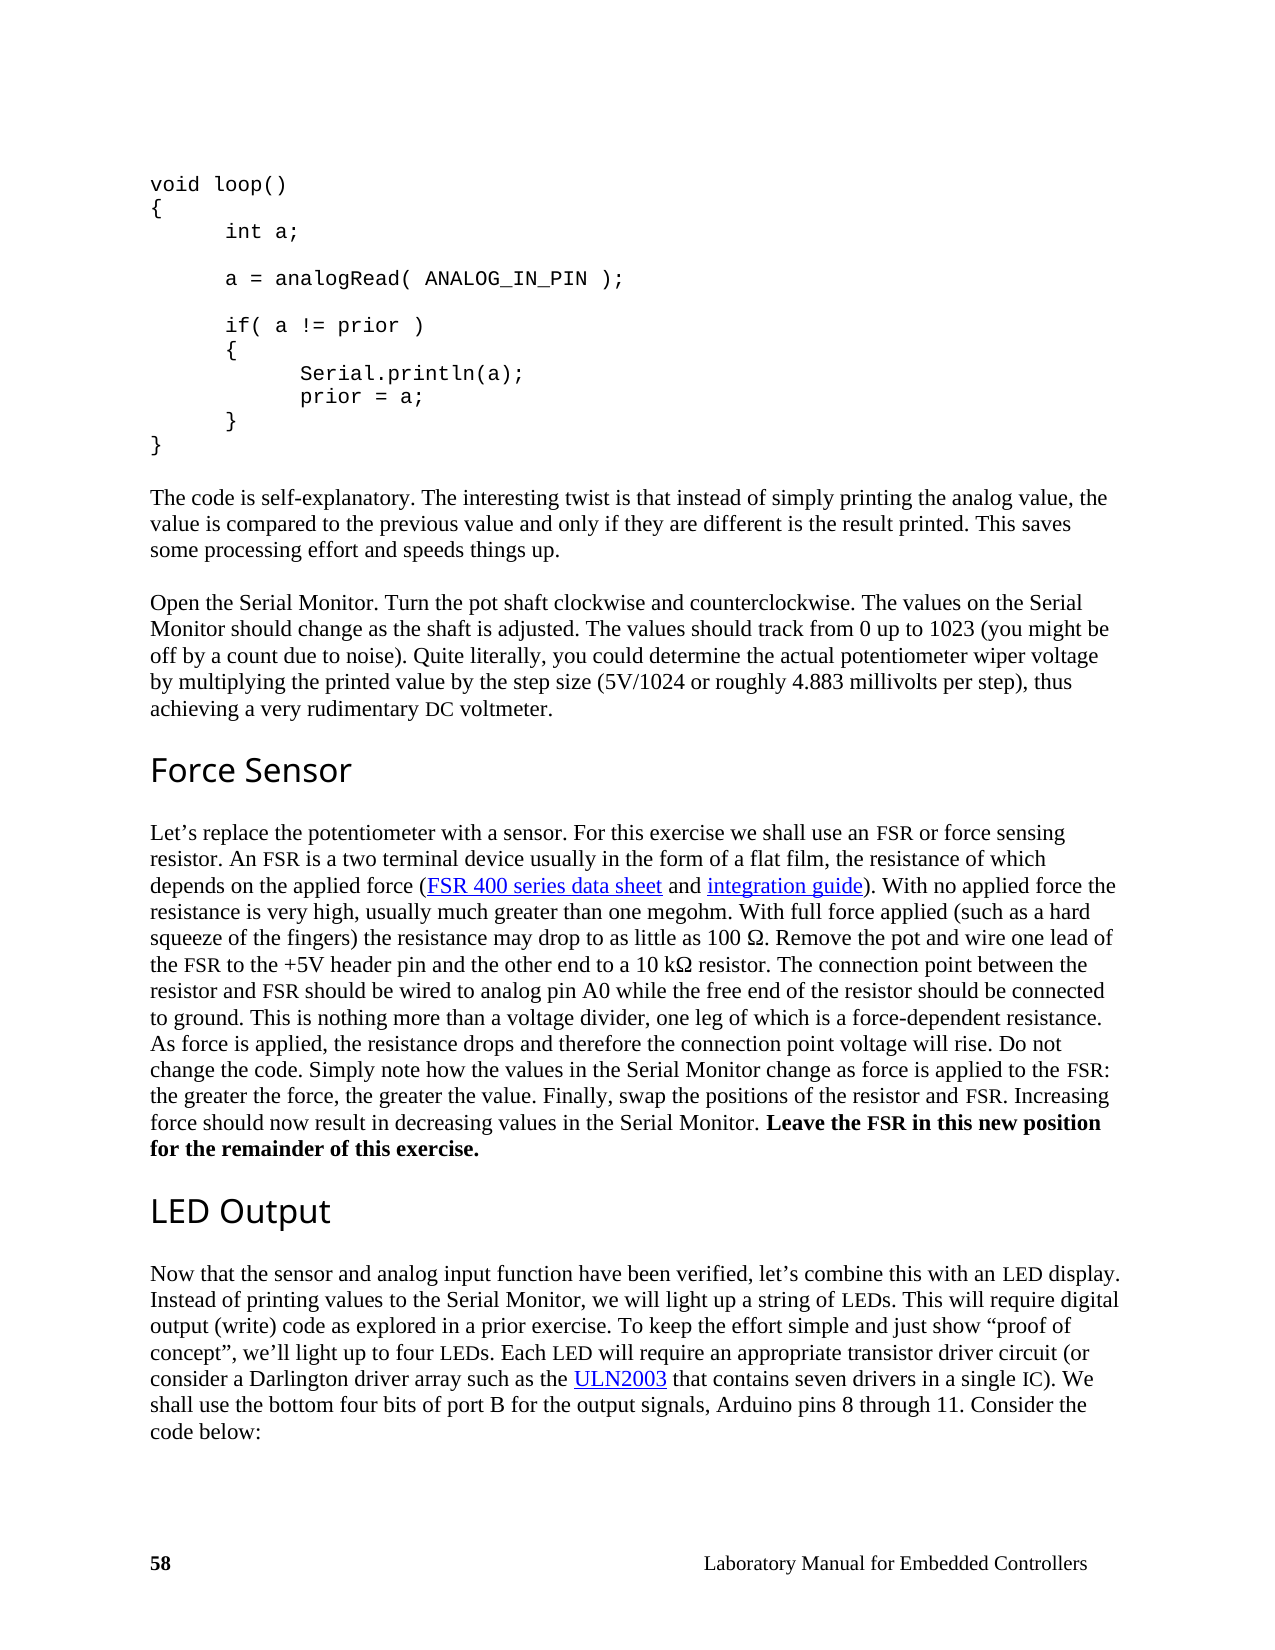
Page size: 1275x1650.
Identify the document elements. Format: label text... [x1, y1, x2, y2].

text { [150, 197, 1125, 221]
text Force Sensor [150, 747, 1125, 793]
text a = analogRead( ANALOG_IN_PIN ); [150, 268, 1125, 292]
text int a; [150, 221, 1125, 244]
text } [150, 410, 1125, 434]
text Let’s replace the potentiometer with a sensor. For this exercise we shall use an FSR or force sensing resistor. An FSR is a two terminal device usually in the form of a flat film, the resistance of which depends on the applied force (FSR 400 series data sheet and integration guide). With no applied force the resistance is very high, usually much greater than one megohm. With full force applied (such as a hard squeeze of the fingers) the resistance may drop to as little as 100 Ω. Remove the pot and wire one lead of the FSR to the +5V header pin and the other end to a 10 kΩ resistor. The connection point between the resistor and FSR should be wired to analog pin A0 while the free end of the resistor should be connected to ground. This is nothing more than a voltage divider, one leg of which is a force-dependent resistance. As force is applied, the resistance drops and therefore the connection point voltage will rise. Do not change the code. Simply note how the values in the Serial Monitor change as force is applied to the FSR: the greater the force, the greater the value. Finally, swap the positions of the resistor and FSR. Increasing force should now result in decreasing values in the Serial Monitor. Leave the FSR in this new position for the remainder of this exercise. [150, 819, 1125, 1162]
text The code is self-explanatory. The interesting twist is that instead of simply printing the analog value, the value is compared to the previous value and only if they are different is the result printed. This saves some processing effort and speeds things up. [150, 484, 1125, 563]
text if( a != prior ) [150, 316, 1125, 339]
text { [150, 339, 1125, 363]
text Now that the sensor and analog input function have been verified, let’s combine this with an LED display. Instead of printing values to the Serial Monitor, we will light up a string of LEDs. This will require digital output (write) code as explored in a prior exercise. To keep the effort simple and just show “proof of concept”, we’ll light up to four LEDs. Each LED will require an appropriate transistor driver circuit (or consider a Darlington driver array such as the ULN2003 that contains seven drivers in a single IC). We shall use the bottom four bits of port B for the output signals, Arduino pins 8 through 11. Consider the code below: [150, 1260, 1125, 1444]
text LED Output [150, 1188, 1125, 1233]
text Serial.println(a); [150, 363, 1125, 386]
text Open the Serial Monitor. Turn the pot shaft clockwise and counterclockwise. The values on the Serial Monitor should change as the shaft is adjusted. The values should track from 0 up to 1023 (you might be off by a count due to noise). Quite literally, you could determine the actual potentiometer wiper voltage by multiplying the printed value by the step size (5V/1024 or roughly 4.883 millivolts per step), thus achieving a very rudimentary DC voltmeter. [150, 589, 1125, 721]
text prior = a; [150, 386, 1125, 410]
text } [150, 434, 1125, 457]
text void loop() [150, 174, 1125, 197]
